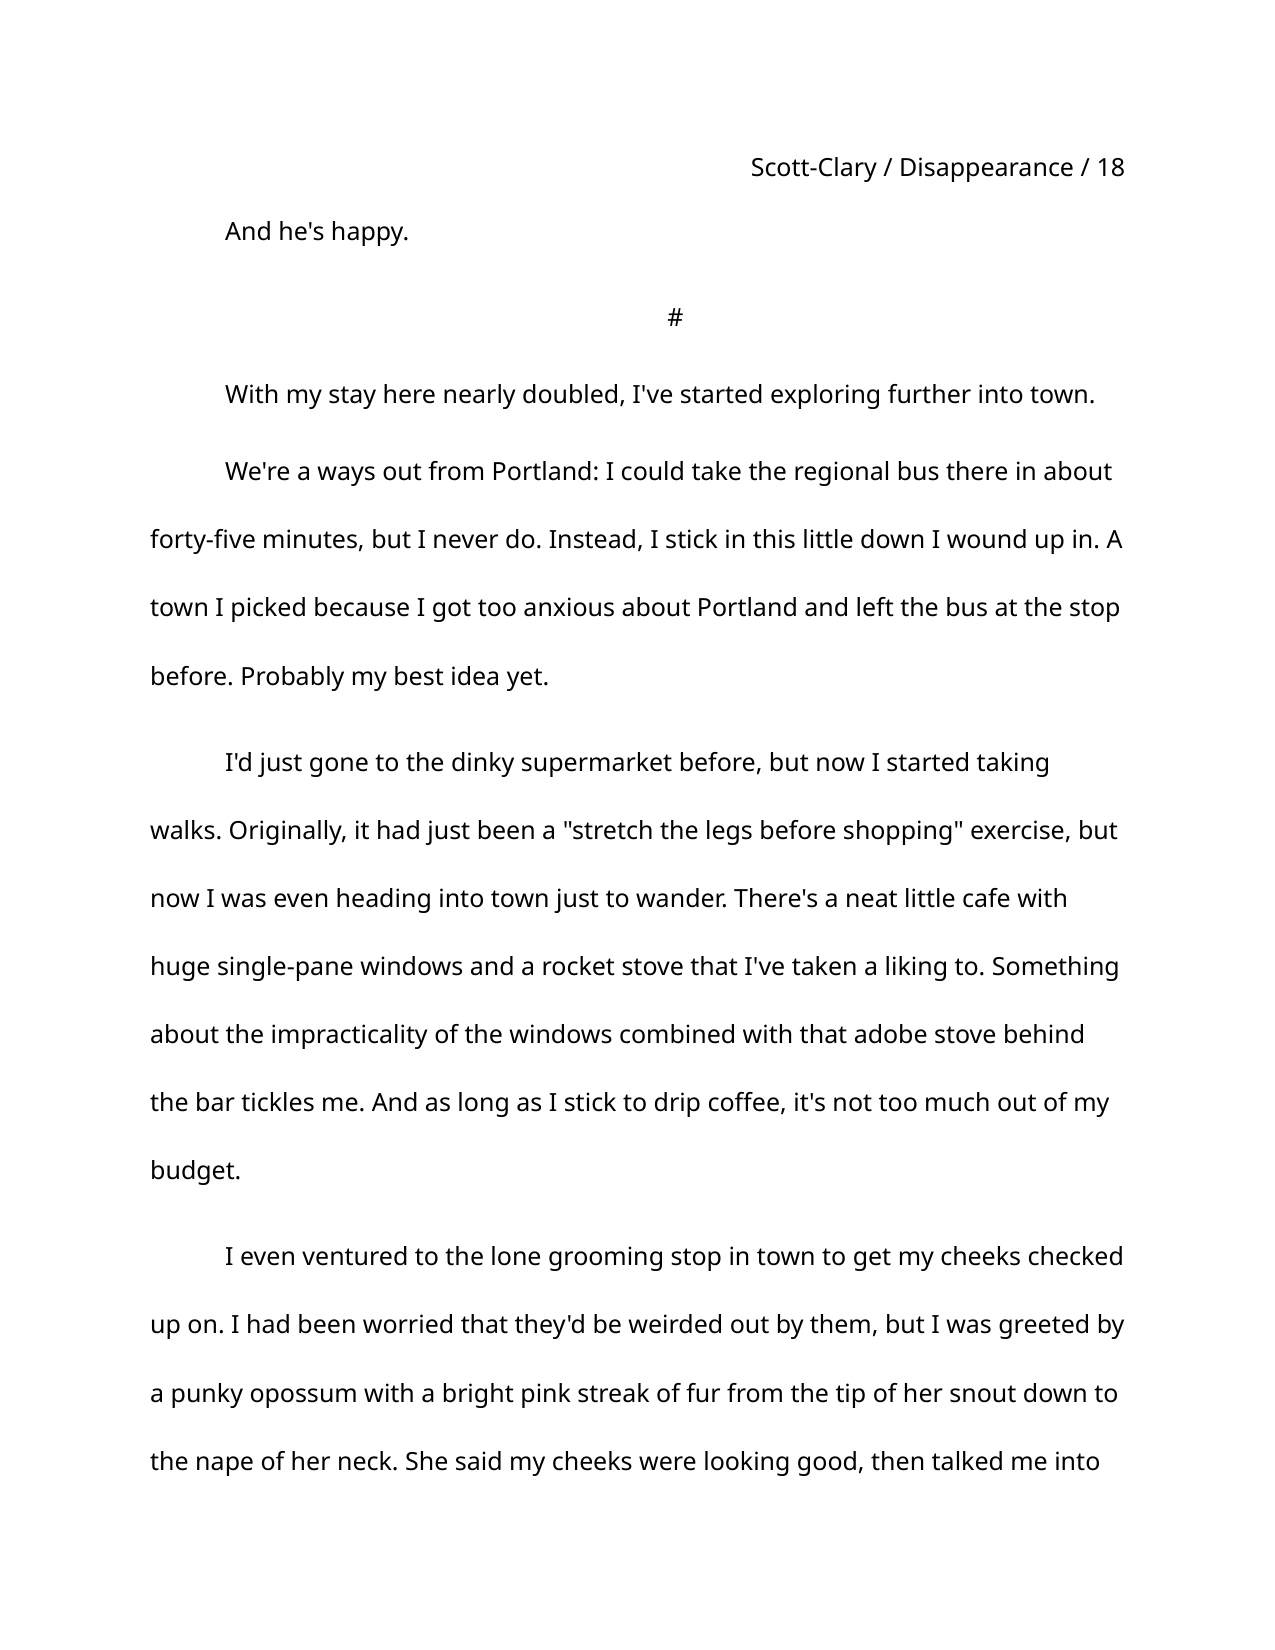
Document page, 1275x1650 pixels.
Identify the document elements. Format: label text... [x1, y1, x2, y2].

text We're a ways out from Portland: I could take the regional bus there in about forty-five minutes, but I never do. Instead, I stick in this little down I wound up in. A town I picked because I got too anxious about Portland and left the bus at the stop before. Probably my best idea yet. [150, 454, 1125, 692]
text # [150, 299, 1125, 334]
text And he's happy. [150, 213, 1125, 248]
text I even ventured to the lone grooming stop in town to get my cheeks checked up on. I had been worried that they'd be weirded out by them, but I was greeted by a punky opossum with a bright pink streak of fur from the tip of her snout down to the nape of her neck. She said my cheeks were looking good, then talked me into [150, 1239, 1125, 1477]
text With my stay here nearly doubled, I've started exploring further into town. [150, 377, 1125, 411]
text I'd just gone to the dinky supermarket before, but now I started taking walks. Originally, it had just been a "stretch the legs before shopping" exercise, but now I was even heading into town just to wander. There's a neat little cafe with huge single-pane windows and a rocket stove that I've taken a liking to. Something about the impracticality of the windows combined with that adobe stove behind the bar tickles me. And as long as I stick to drip coffee, it's not too much out of my budget. [150, 744, 1125, 1187]
